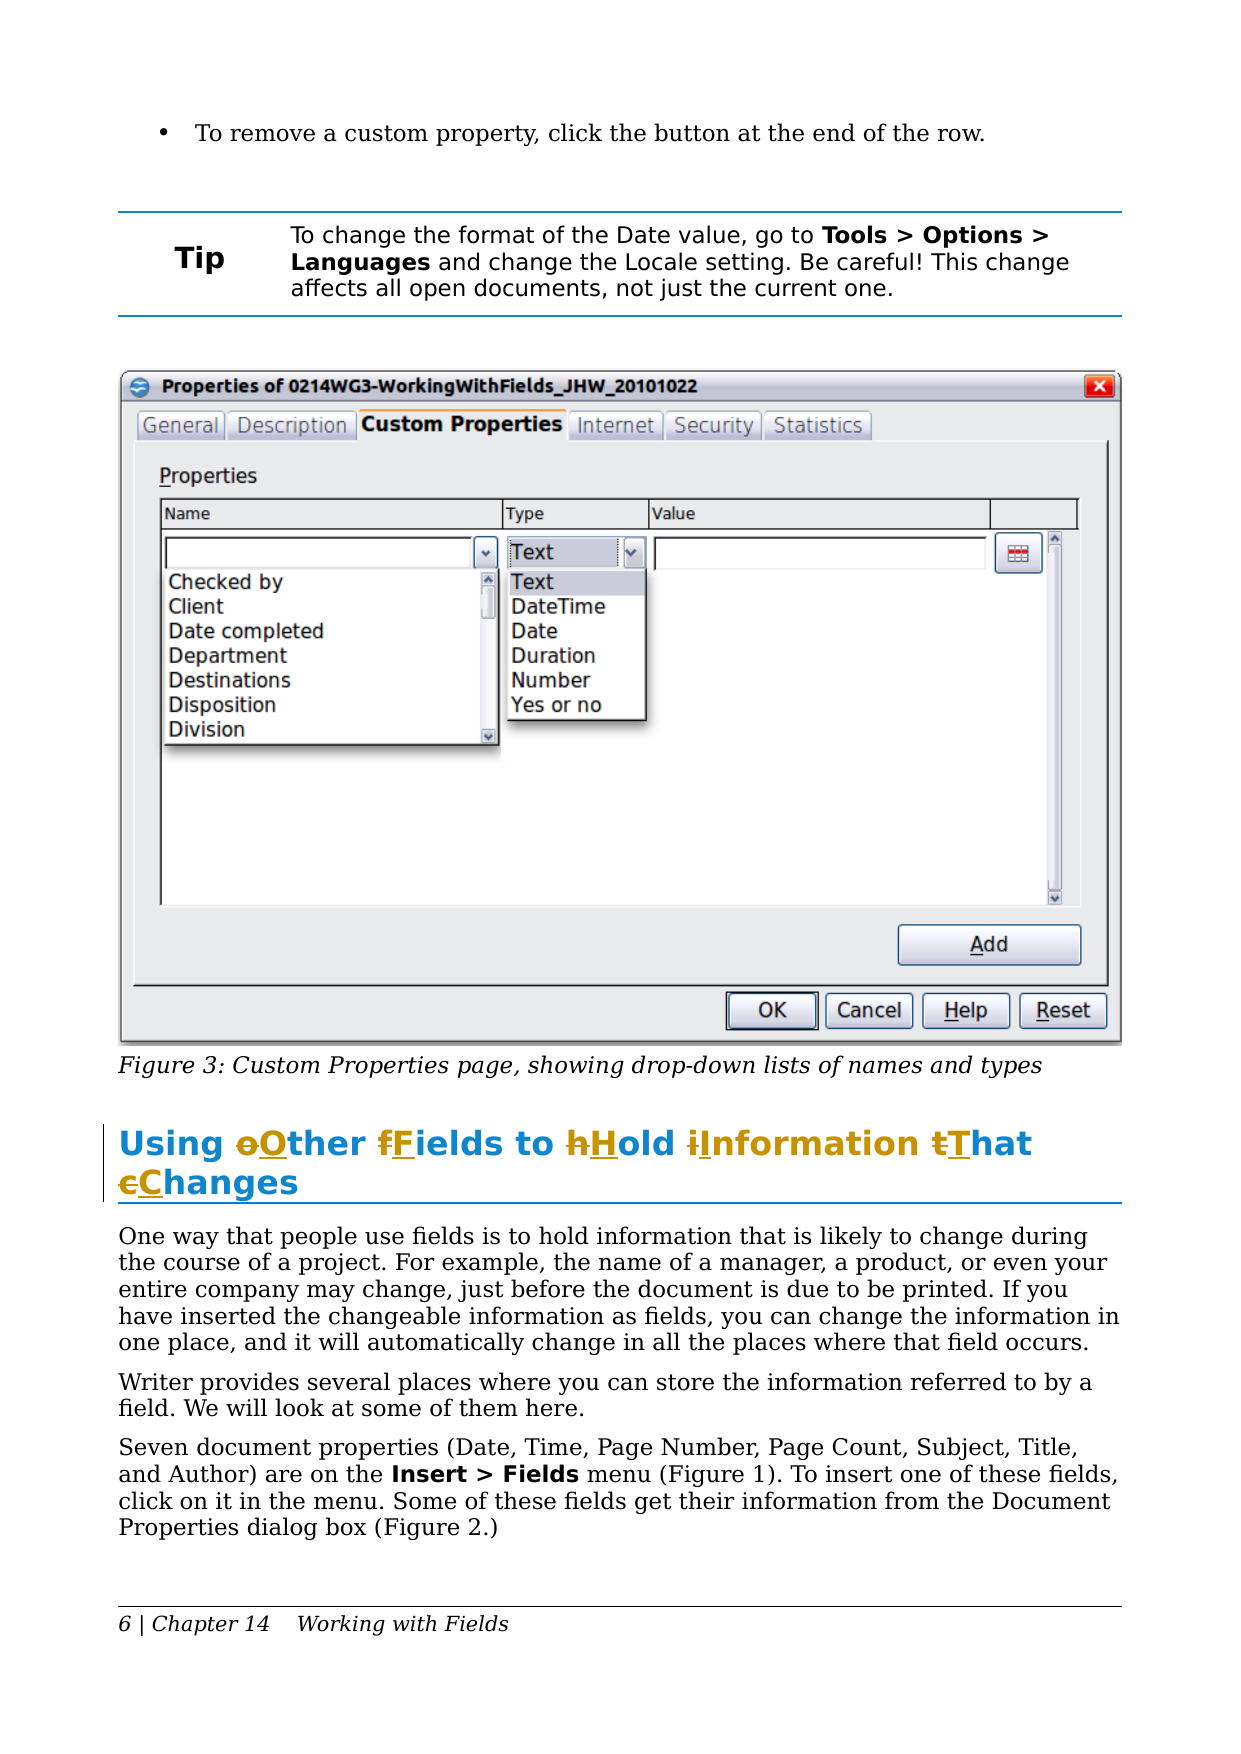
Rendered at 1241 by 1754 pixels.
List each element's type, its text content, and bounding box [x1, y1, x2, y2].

list To remove a custom property, click the button at the end of the row. [156, 118, 1122, 147]
text Figure 3: Custom Properties page, showing drop-down lists of names and types [118, 1052, 1122, 1079]
picture [118, 368, 1123, 1046]
text Writer provides several places where you can store the information referred to by a field. We will look at some of them here. [118, 1369, 1122, 1422]
text One way that people use fields is to hold information that is likely to change during the course of a project. For example, the name of a manager, a product, or even your entire company may change, just before the document is due to be printed. If you have inserted the changeable information as fields, you can change the information in one place, and it will automatically change in all the places where that field occurs. [118, 1223, 1122, 1356]
table_header To change the format of the Date value, go to Tools > Options > Languages and change the Locale setting. Be careful! This change affects all open documents, not just the current one. [281, 213, 1122, 315]
subtitle Using Other Fields to Hold Information That Changes [118, 1124, 1122, 1202]
text Seven document properties (Date, Time, Page Number, Page Count, Subject, Title, and Author) are on the Insert > Fields menu (Figure 1). To insert one of these fields, click on it in the menu. Some of these fields get their information from the Document Properties dialog box (Figure 2.) [118, 1434, 1122, 1541]
table_header Tip [118, 213, 281, 315]
